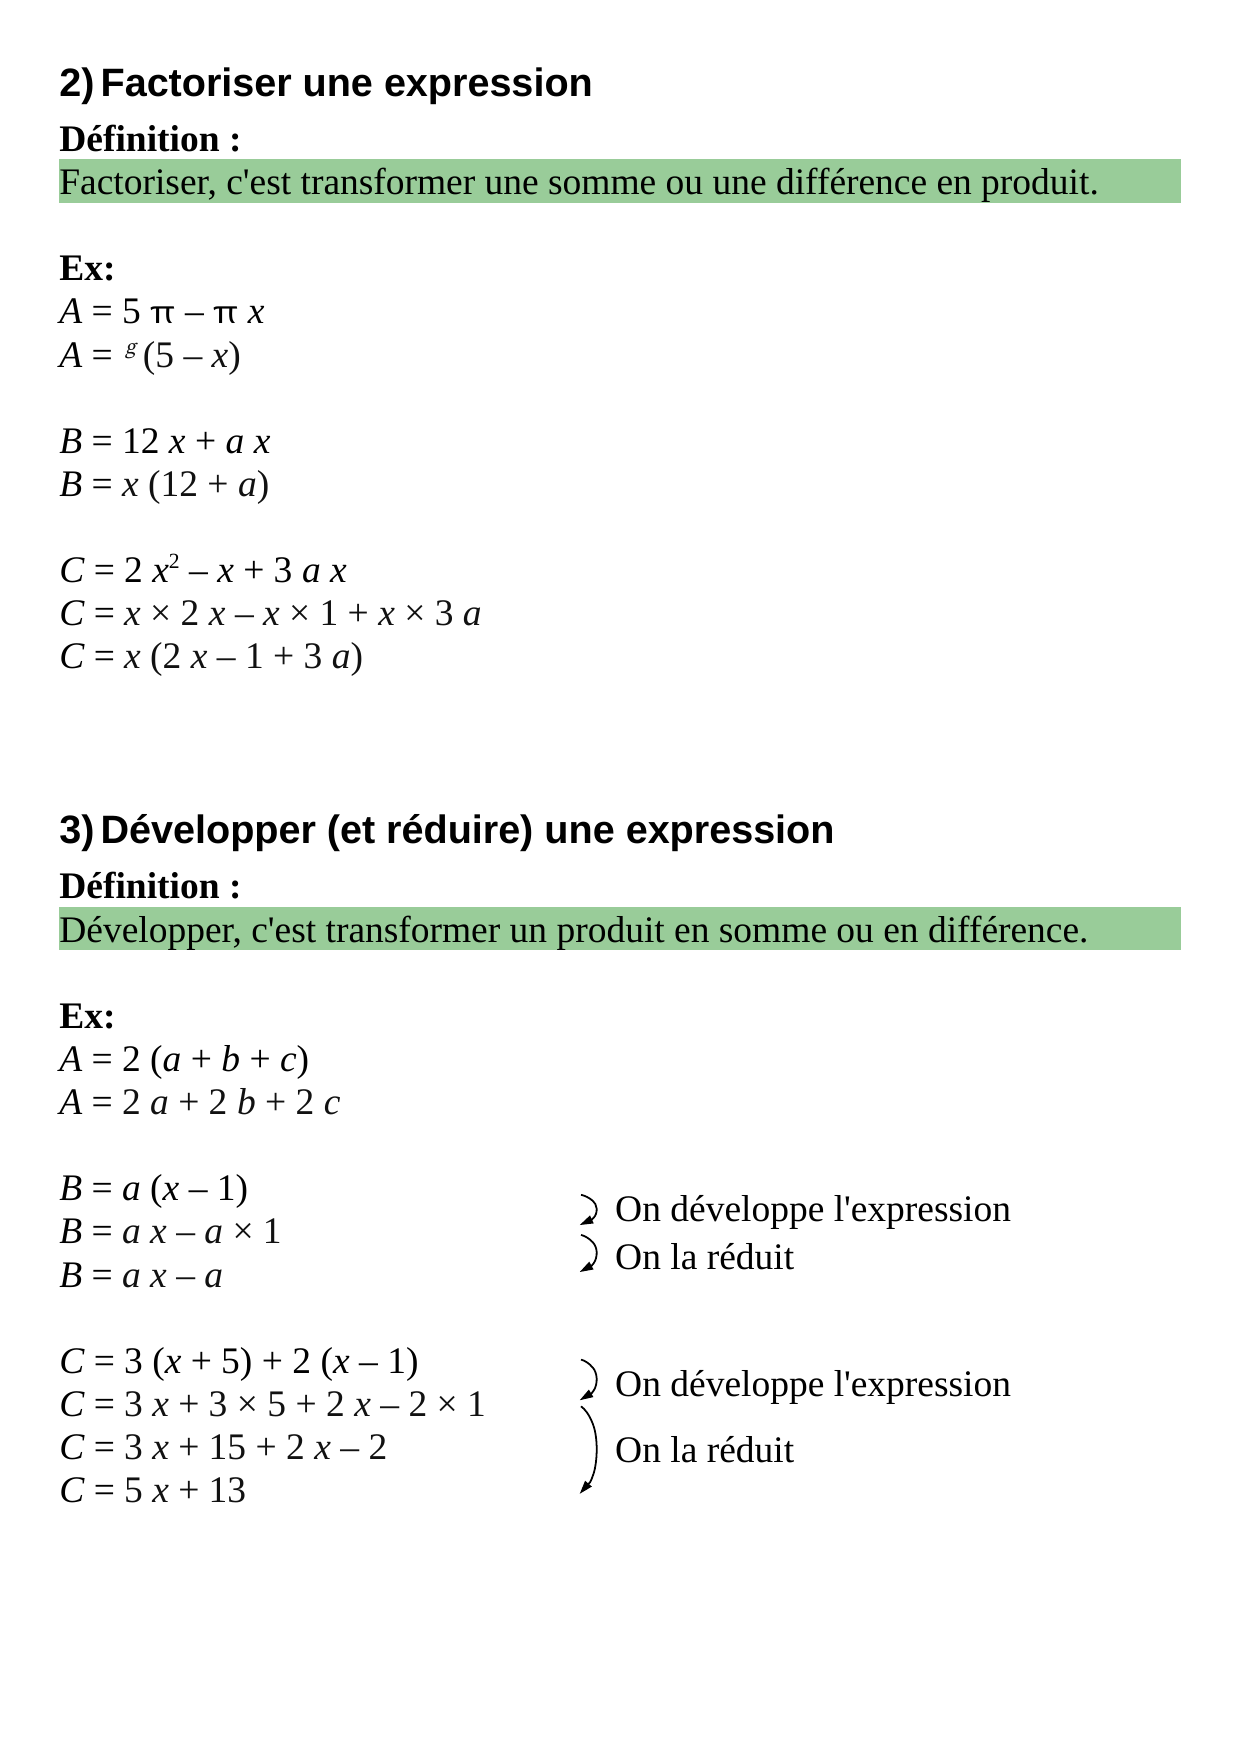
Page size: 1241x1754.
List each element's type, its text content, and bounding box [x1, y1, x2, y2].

text Factoriser, c'est transformer une somme ou une différence en produit. [59, 159, 1181, 203]
text B = x (12 + a) [59, 461, 1181, 504]
text B = a x – a [59, 1252, 1181, 1295]
list Développer (et réduire) une expression [59, 806, 1181, 852]
text Ex: [59, 993, 1181, 1036]
text C = 3 (x + 5) + 2 (x – 1) [59, 1338, 1181, 1381]
text C = 3 x + 3 × 5 + 2 x – 2 × 1 [59, 1381, 1181, 1424]
text B = a (x – 1) [59, 1166, 1181, 1209]
text A = 2 (a + b + c) [59, 1036, 1181, 1079]
text A = 2 a + 2 b + 2 c [59, 1079, 1181, 1123]
text C = 3 x + 15 + 2 x – 2 [59, 1424, 595, 1468]
list Factoriser une expression [59, 59, 1181, 105]
text C = x (2 x – 1 + 3 a) [59, 634, 1181, 677]
text Ex: [59, 246, 1181, 289]
text A =  (5 – x) [59, 332, 1181, 375]
text Développer, c'est transformer un produit en somme ou en différence. [59, 907, 1181, 950]
text B = a x – a × 1 [59, 1209, 1181, 1252]
text C = 5 x + 13 [59, 1468, 1181, 1511]
text Définition : [59, 116, 1181, 159]
text C = 3 x + 15 + 2 x – 2 [595, 1424, 1181, 1468]
text C = 2 x2 – x + 3 a x [59, 548, 1181, 591]
text B = 12 x + a x [59, 418, 1181, 461]
text Définition : [59, 864, 1181, 907]
text C = x × 2 x – x × 1 + x × 3 a [59, 591, 1181, 634]
text A = 5  –  x [59, 289, 1181, 332]
